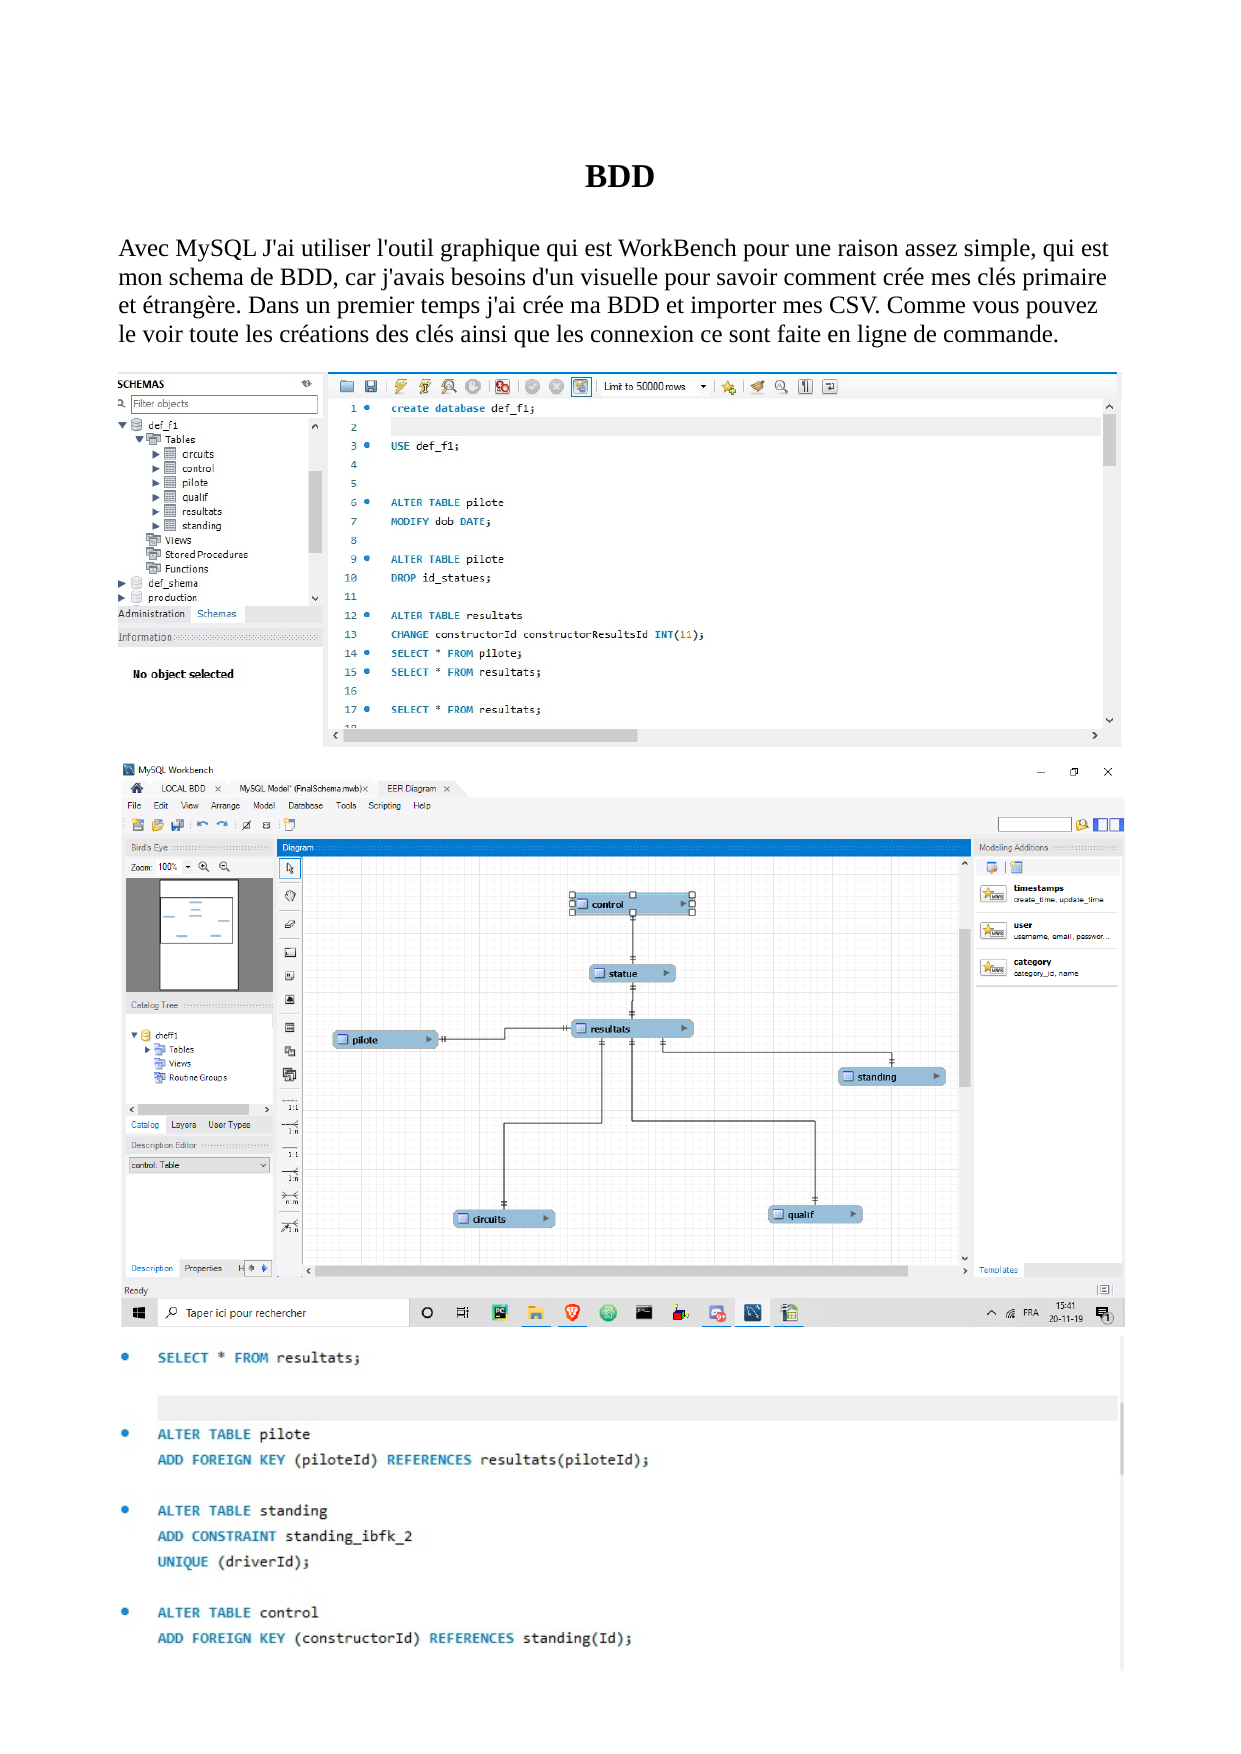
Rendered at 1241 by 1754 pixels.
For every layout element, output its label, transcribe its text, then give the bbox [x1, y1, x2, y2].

picture [118, 372, 1123, 747]
text BDD [118, 156, 1122, 195]
text Avec MySQL J'ai utiliser l'outil graphique qui est WorkBench pour une raison assez simple, qui est mon schema de BDD, car j'avais besoins d'un visuelle pour savoir comment crée mes clés primaire et étrangère. Dans un premier temps j'ai crée ma BDD et importer mes CSV. Comme vous pouvez le voir toute les créations des clés ainsi que les connexion ce sont faite en ligne de commande. [118, 233, 1122, 348]
picture [119, 1336, 1124, 1671]
picture [121, 761, 1126, 1327]
